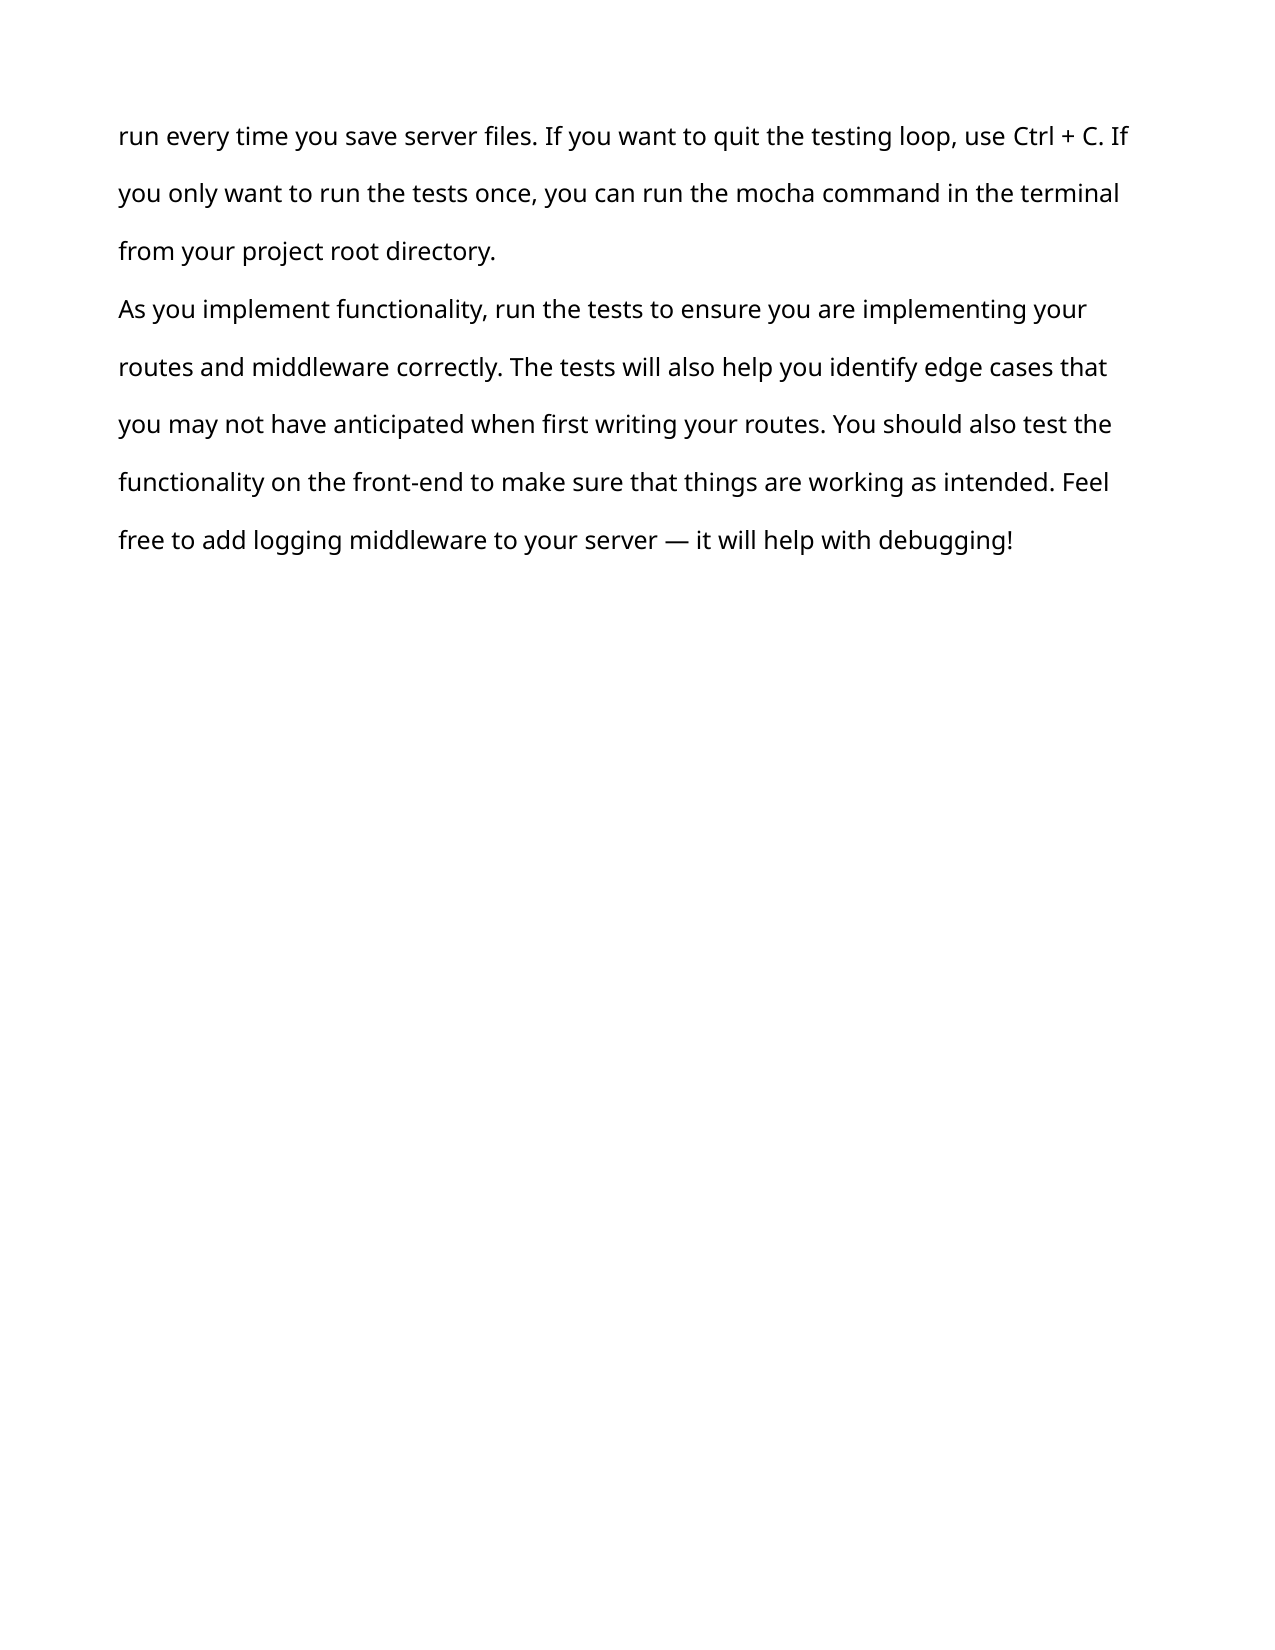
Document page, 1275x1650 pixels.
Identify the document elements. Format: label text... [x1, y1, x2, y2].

text As you implement functionality, run the tests to ensure you are implementing your routes and middleware correctly. The tests will also help you identify edge cases that you may not have anticipated when first writing your routes. You should also test the functionality on the front-end to make sure that things are working as intended. Feel free to add logging middleware to your server — it will help with debugging! [118, 292, 1157, 557]
text run every time you save server files. If you want to quit the testing loop, use Ctrl + C. If you only want to run the tests once, you can run the mocha command in the terminal from your project root directory. [118, 118, 1157, 268]
